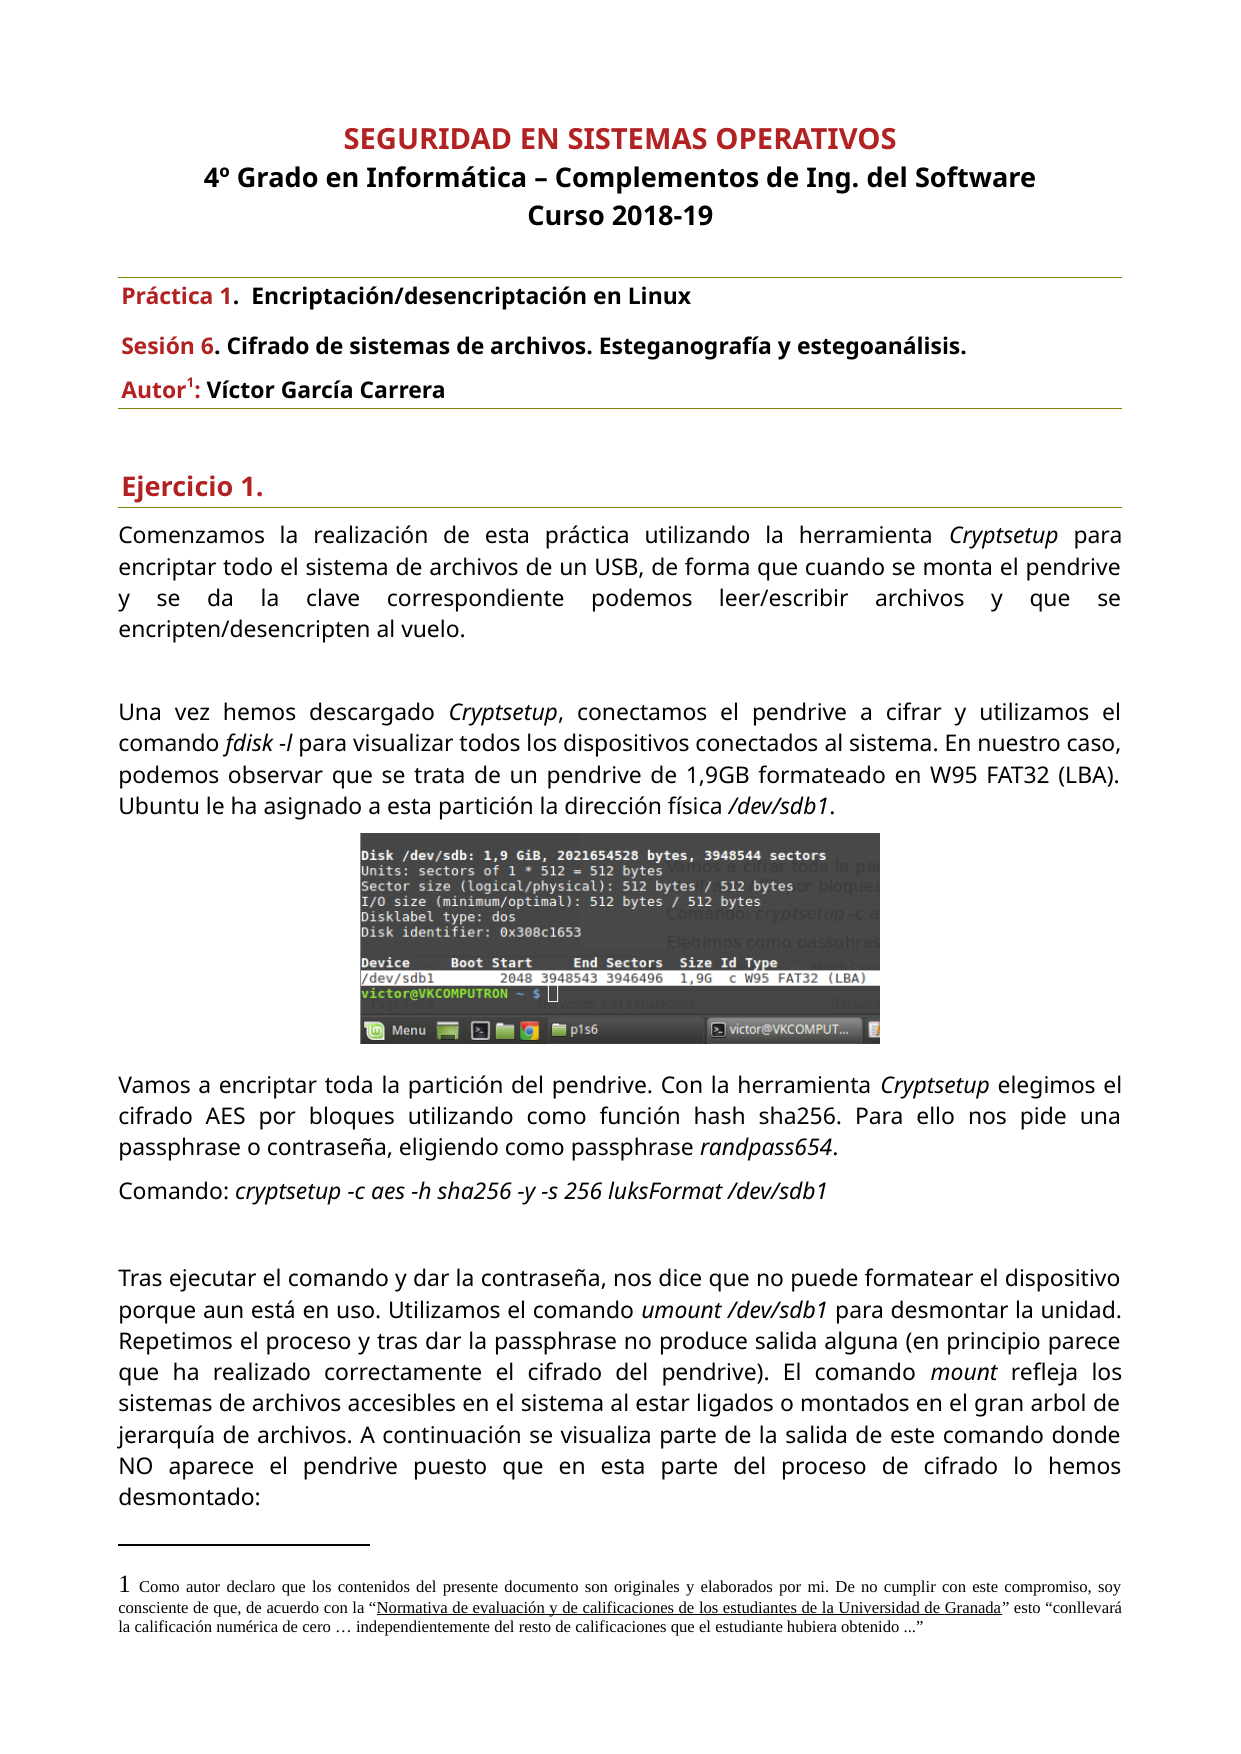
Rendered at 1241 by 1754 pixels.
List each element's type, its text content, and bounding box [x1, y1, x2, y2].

text Vamos a encriptar toda la partición del pendrive. Con la herramienta Cryptsetup elegimos el cifrado AES por bloques utilizando como función hash sha256. Para ello nos pide una passphrase o contraseña, eligiendo como passphrase randpass654. [118, 1068, 1122, 1162]
text Como autor declaro que los contenidos del presente documento son originales y elaborados por mi. De no cumplir con este compromiso, soy consciente de que, de acuerdo con la “Normativa de evaluación y de calificaciones de los estudiantes de la Universidad de Granada” esto “conllevará la calificación numérica de cero … independientemente del resto de calificaciones que el estudiante hubiera obtenido ...” [118, 1569, 1122, 1636]
text Sesión 6. Cifrado de sistemas de archivos. Esteganografía y estegoanálisis. [118, 327, 1122, 361]
text SEGURIDAD EN SISTEMAS OPERATIVOS [118, 118, 1122, 158]
text Ejercicio 1. [118, 464, 1122, 507]
text Tras ejecutar el comando y dar la contraseña, nos dice que no puede formatear el dispositivo porque aun está en uso. Utilizamos el comando umount /dev/sdb1 para desmontar la unidad. Repetimos el proceso y tras dar la passphrase no produce salida alguna (en principio parece que ha realizado correctamente el cifrado del pendrive). El comando mount refleja los sistemas de archivos accesibles en el sistema al estar ligados o montados en el gran arbol de jerarquía de archivos. A continuación se visualiza parte de la salida de este comando donde NO aparece el pendrive puesto que en esta parte del proceso de cifrado lo hemos desmontado: [118, 1262, 1122, 1512]
text 4º Grado en Informática – Complementos de Ing. del Software [118, 158, 1122, 195]
text Curso 2018-19 [118, 196, 1122, 233]
text Una vez hemos descargado Cryptsetup, conectamos el pendrive a cifrar y utilizamos el comando fdisk -l para visualizar todos los dispositivos conectados al sistema. En nuestro caso, podemos observar que se trata de un pendrive de 1,9GB formateado en W95 FAT32 (LBA). Ubuntu le ha asignado a esta partición la dirección física /dev/sdb1. [118, 696, 1122, 821]
text Comenzamos la realización de esta práctica utilizando la herramienta Cryptsetup para encriptar todo el sistema de archivos de un USB, de forma que cuando se monta el pendrive y se da la clave correspondiente podemos leer/escribir archivos y que se encripten/desencripten al vuelo. [118, 519, 1122, 644]
text Práctica 1. Encriptación/desencriptación en Linux [118, 278, 1122, 314]
text Autor: Víctor García Carrera [118, 371, 1122, 408]
text Comando: cryptsetup -c aes -h sha256 -y -s 256 luksFormat /dev/sdb1 [118, 1175, 1122, 1206]
